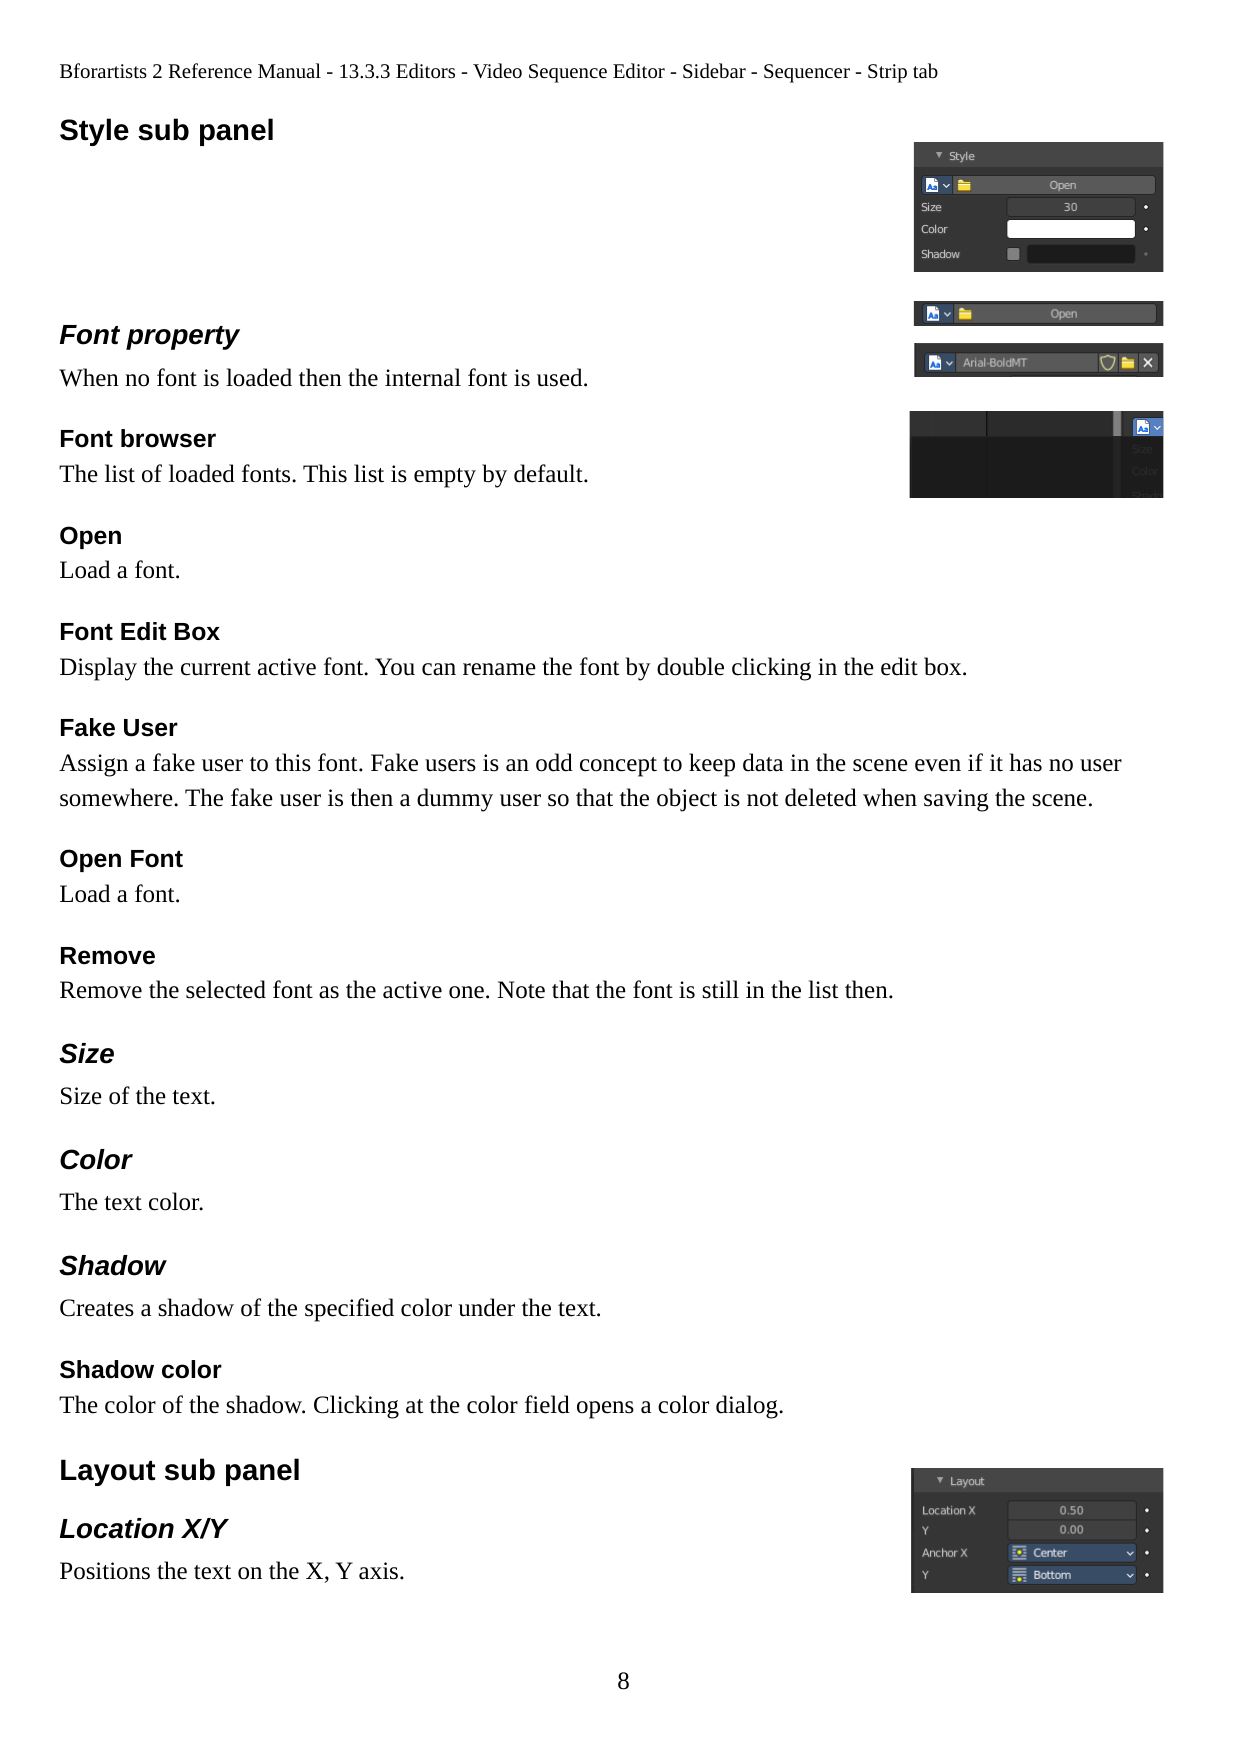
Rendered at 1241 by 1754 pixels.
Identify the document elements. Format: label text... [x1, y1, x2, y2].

text Load a font. [59, 556, 1181, 584]
subtitle Shadow color [59, 1355, 1181, 1383]
text When no font is loaded then the internal font is used. [59, 363, 1181, 392]
picture [913, 142, 1164, 272]
subtitle Shadow [59, 1249, 1181, 1281]
picture [911, 1468, 1164, 1593]
text Display the current active font. You can rename the font by double clicking in the edit box. [59, 652, 1181, 681]
text Size of the text. [59, 1081, 1181, 1110]
picture [909, 411, 1164, 498]
text Remove the selected font as the active one. Note that the font is still in the list then. [59, 976, 1181, 1004]
text The color of the shadow. Clicking at the color field opens a color dialog. [59, 1390, 1181, 1418]
subtitle Font property [59, 318, 1181, 350]
subtitle Color [59, 1143, 1181, 1175]
subtitle [1164, 424, 1181, 453]
subtitle Size [59, 1037, 1181, 1069]
subtitle Open [59, 521, 1181, 549]
subtitle [1164, 1512, 1181, 1544]
subtitle Font Edit Box [59, 617, 1181, 646]
subtitle Fake User [59, 713, 1181, 742]
text Creates a shadow of the specified color under the text. [59, 1293, 1181, 1322]
text Assign a fake user to this font. Fake users is an odd concept to keep data in the scene even if it has no user somewhere. The fake user is then a dummy user so that the object is not deleted when saving the scene. [59, 748, 1181, 812]
subtitle Remove [59, 941, 1181, 969]
picture [914, 343, 1164, 377]
picture [913, 301, 1164, 326]
text The list of loaded fonts. This list is empty by default. [59, 459, 909, 488]
text Positions the text on the X, Y axis. [59, 1556, 911, 1585]
text The text color. [59, 1187, 1181, 1216]
text Load a font. [59, 879, 1181, 908]
subtitle Style sub panel [59, 113, 1181, 146]
subtitle Open Font [59, 844, 1181, 873]
subtitle Layout sub panel [59, 1453, 1181, 1487]
subtitle Font browser [59, 424, 909, 453]
subtitle Location X/Y [59, 1512, 911, 1544]
